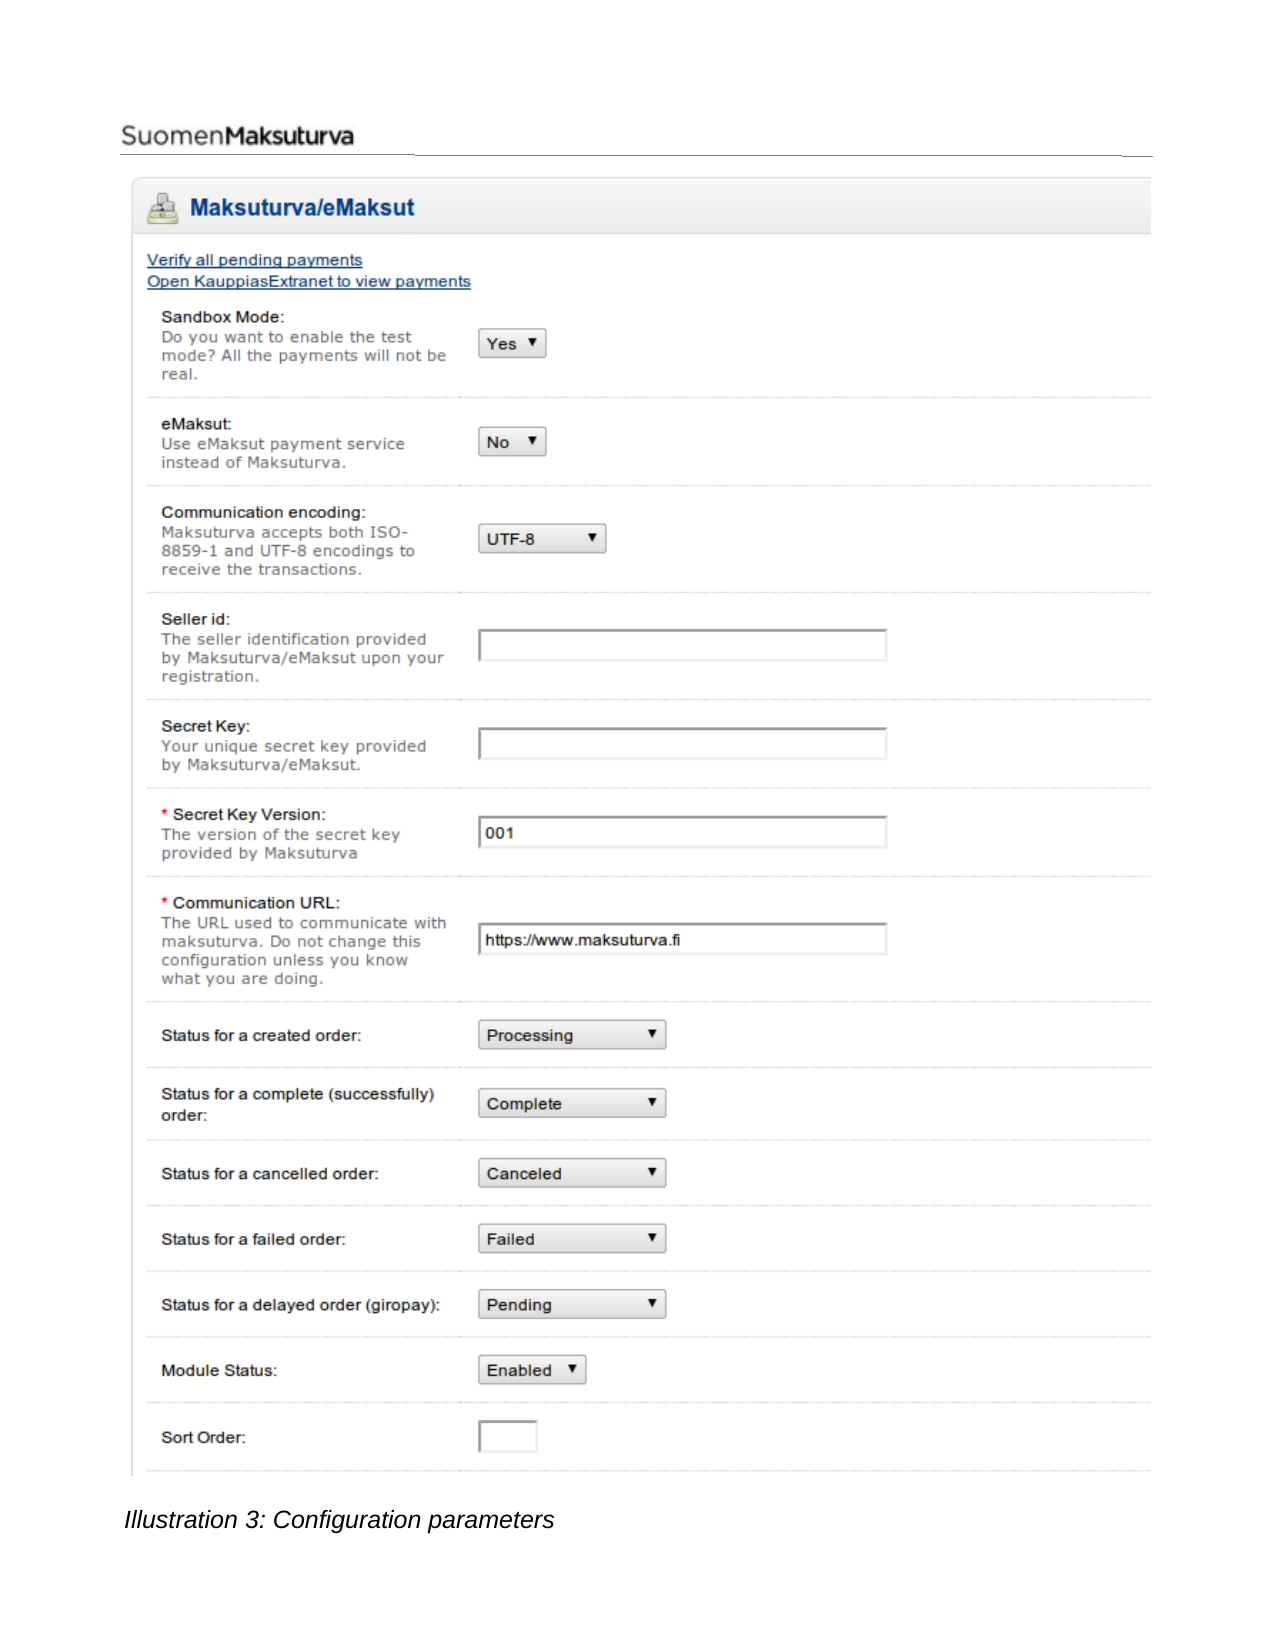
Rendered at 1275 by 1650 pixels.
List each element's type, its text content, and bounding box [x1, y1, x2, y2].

text Illustration 3: Configuration parameters [124, 1476, 1151, 1533]
picture [123, 173, 1152, 1476]
picture [120, 124, 358, 147]
